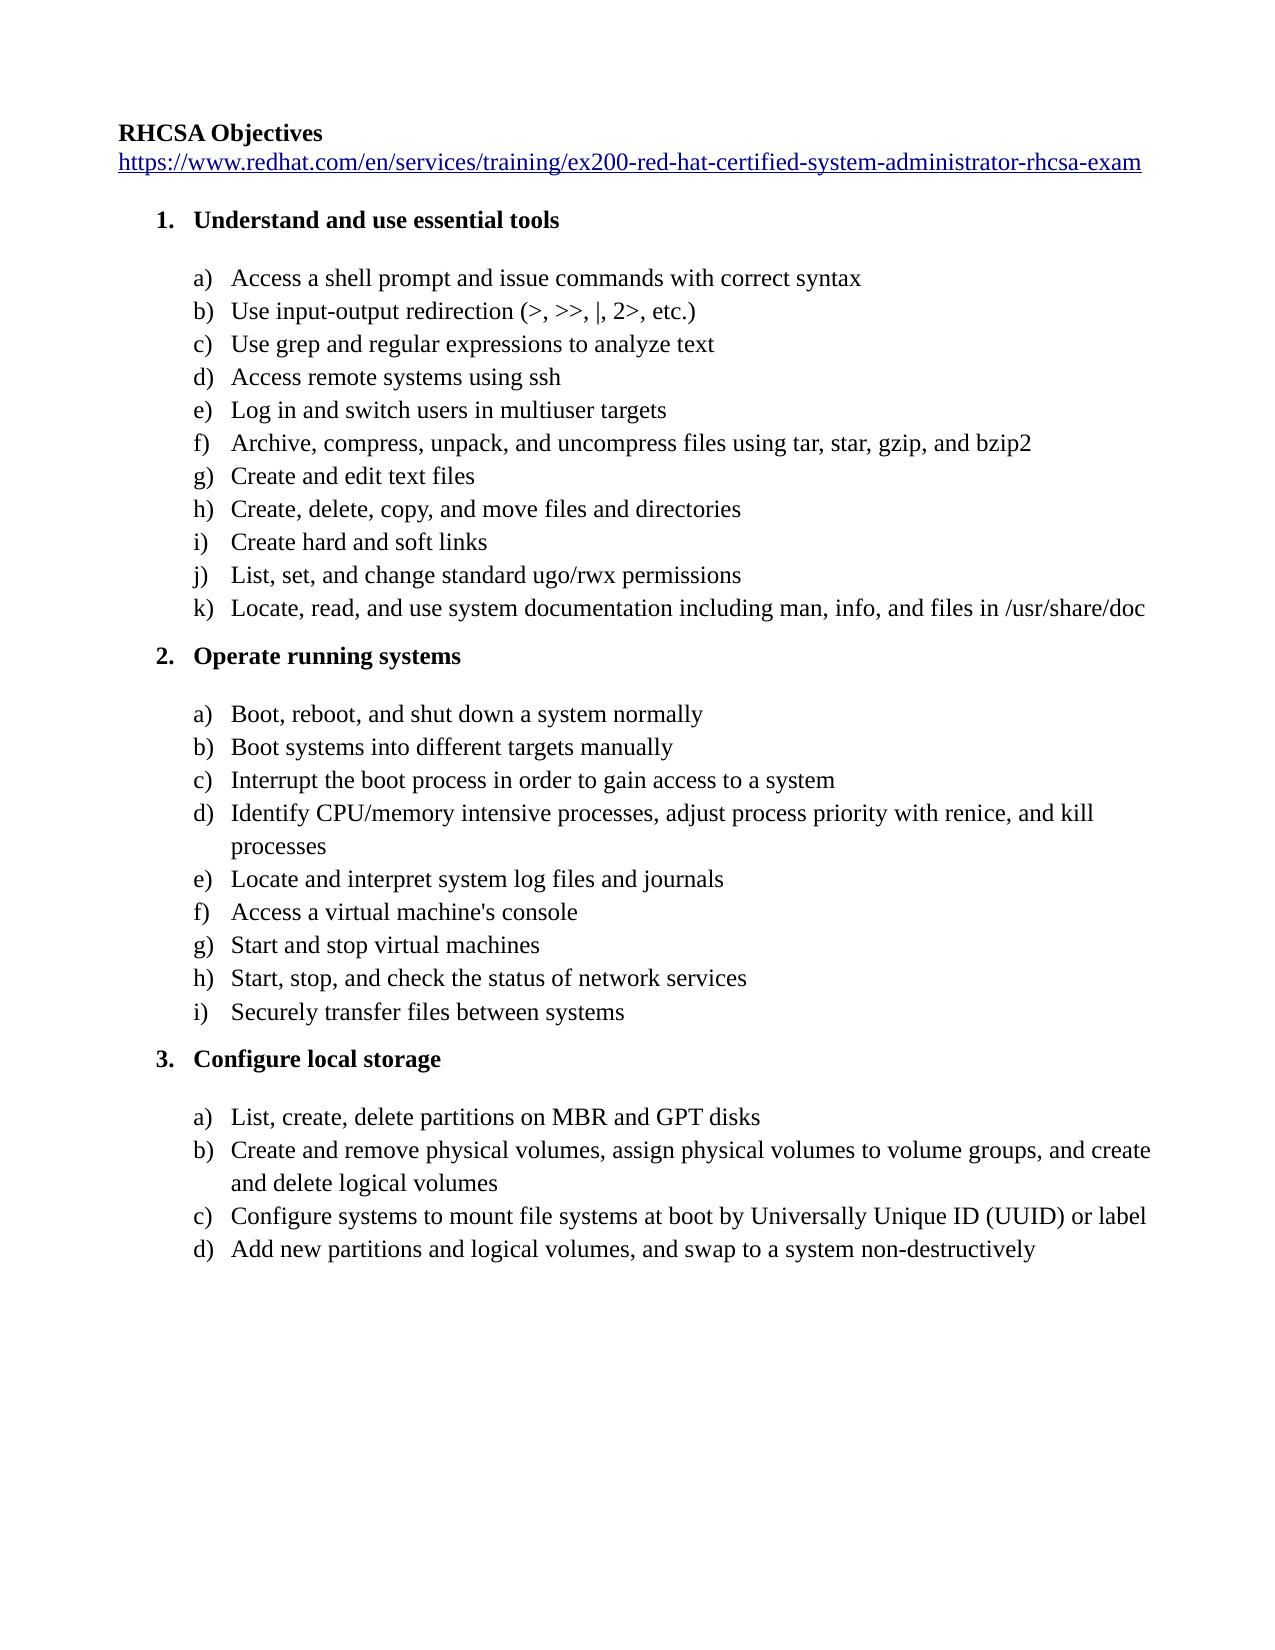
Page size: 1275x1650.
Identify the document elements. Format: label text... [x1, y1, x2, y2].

list Log in and switch users in multiuser targets [193, 395, 1157, 424]
list List, set, and change standard ugo/rwx permissions [193, 561, 1157, 589]
list Boot, reboot, and shut down a system normally [193, 699, 1157, 728]
list Use grep and regular expressions to analyze text [193, 329, 1157, 358]
list Archive, compress, unpack, and uncompress files using tar, star, gzip, and bzip2 [193, 428, 1157, 457]
list Start, stop, and check the status of network services [193, 963, 1157, 992]
list Create hard and soft links [193, 527, 1157, 556]
list Create and edit text files [193, 461, 1157, 490]
list Boot systems into different targets manually [193, 732, 1157, 761]
list Locate, read, and use system documentation including man, info, and files in /usr/share/doc [193, 593, 1157, 622]
list Start and stop virtual machines [193, 931, 1157, 959]
subtitle Configure local storage [156, 1044, 1157, 1073]
subtitle Operate running systems [156, 641, 1157, 670]
list Access a virtual machine's console [193, 897, 1157, 926]
list Access a shell prompt and issue commands with correct syntax [193, 263, 1157, 292]
list Locate and interpret system log files and journals [193, 864, 1157, 893]
list Identify CPU/memory intensive processes, adjust process priority with renice, and kill processes [193, 798, 1157, 860]
list Configure systems to mount file systems at boot by Universally Unique ID (UUID) or label [193, 1201, 1157, 1230]
list Interrupt the boot process in order to gain access to a system [193, 765, 1157, 794]
list Use input-output redirection (>, >>, |, 2>, etc.) [193, 296, 1157, 325]
subtitle Understand and use essential tools [156, 205, 1157, 234]
list Create and remove physical volumes, assign physical volumes to volume groups, and create and delete logical volumes [193, 1135, 1157, 1197]
list Access remote systems using ssh [193, 362, 1157, 391]
list List, create, delete partitions on MBR and GPT disks [193, 1102, 1157, 1131]
list Add new partitions and logical volumes, and swap to a system non-destructively [193, 1234, 1157, 1263]
list Securely transfer files between systems [193, 997, 1157, 1025]
list Create, delete, copy, and move files and directories [193, 494, 1157, 523]
